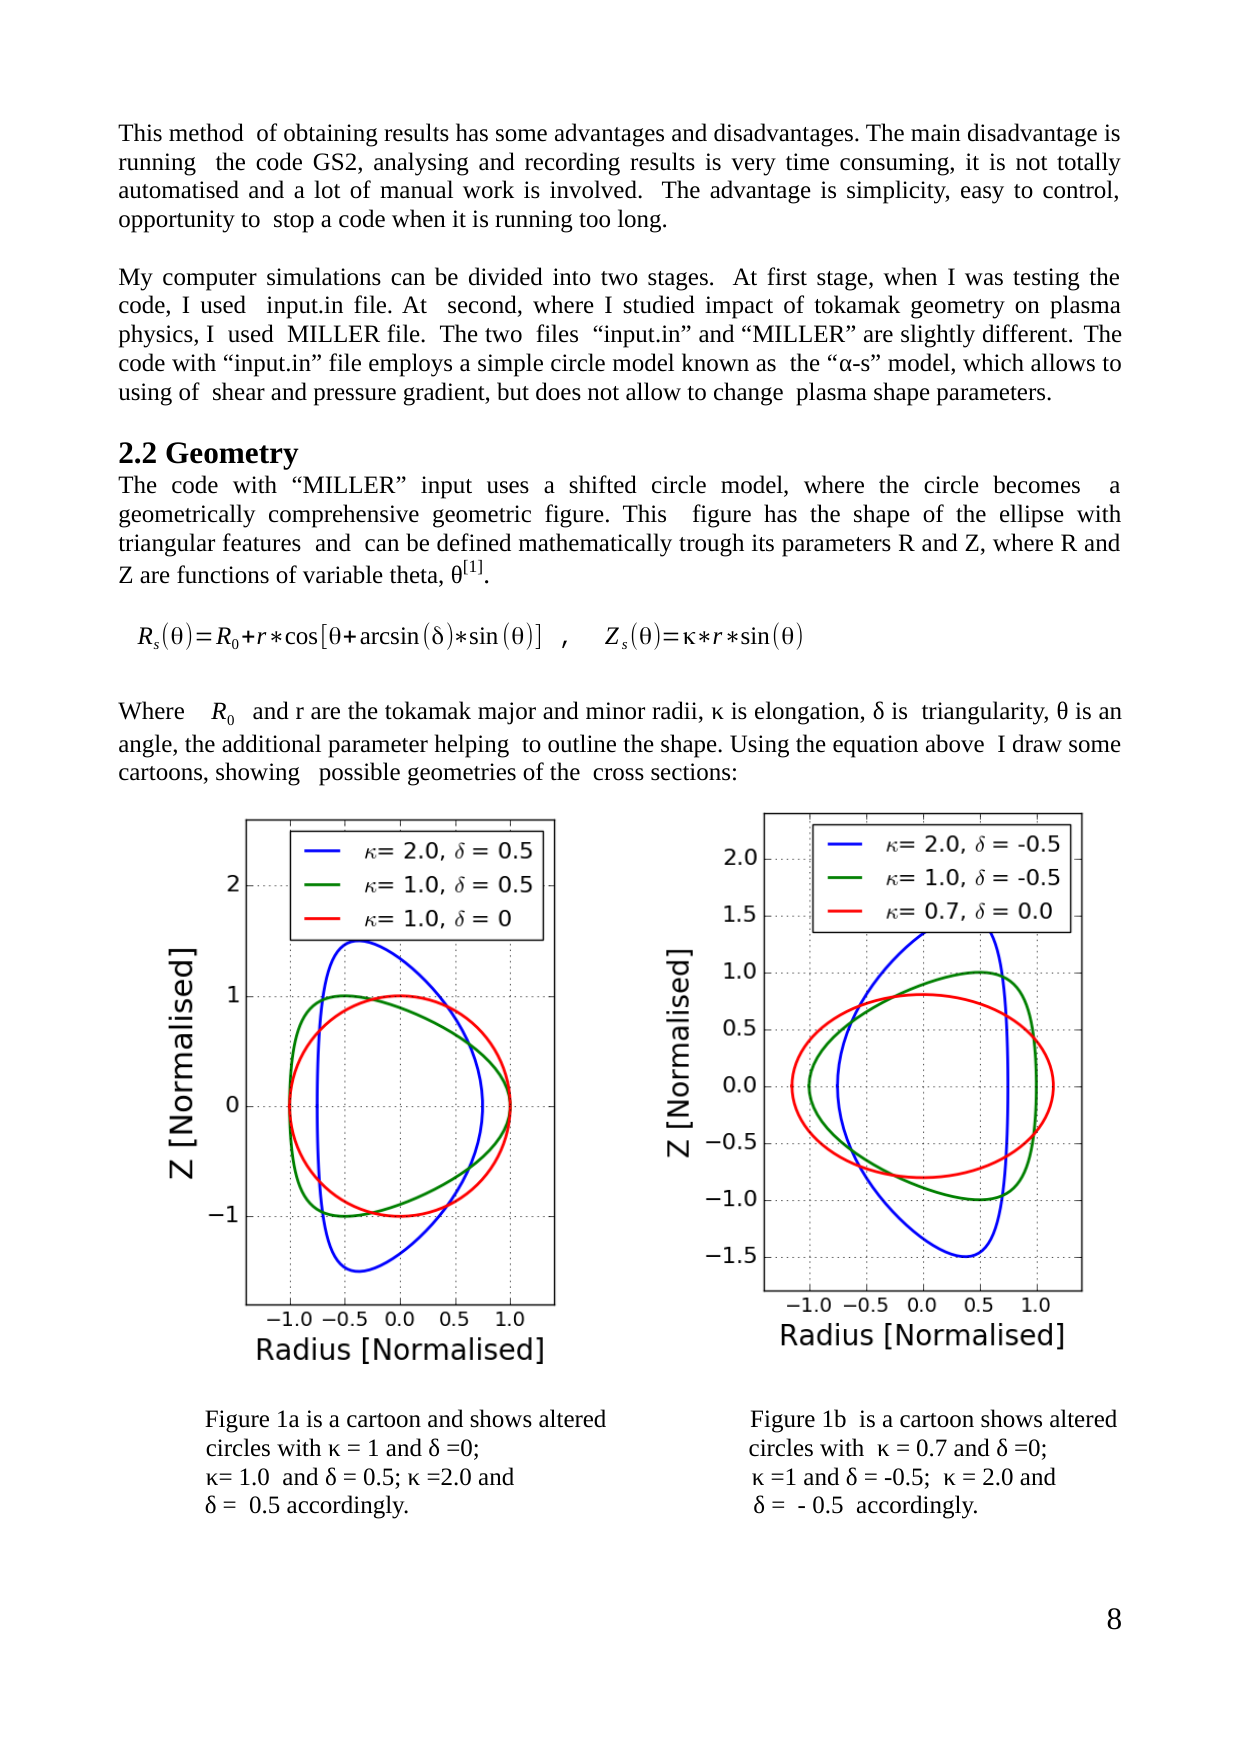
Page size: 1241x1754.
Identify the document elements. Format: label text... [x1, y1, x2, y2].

text Figure 1a is a cartoon and shows altered Figure 1b is a cartoon shows altered [118, 1347, 1122, 1433]
picture [643, 807, 1122, 1388]
picture [145, 801, 587, 1401]
text The code with “MILLER” input uses a shifted circle model, where the circle becomes a geometrically comprehensive geometric figure. This figure has the shape of the ellipse with triangular features and can be defined mathematically trough its parameters R and Z, where R and Z are functions of variable theta, θ[1]. [118, 470, 1122, 590]
text This method of obtaining results has some advantages and disadvantages. The main disadvantage is running the code GS2, analysing and recording results is very time consuming, it is not totally automatised and a lot of manual work is involved. The advantage is simplicity, easy to control, opportunity to stop a code when it is running too long. [118, 118, 1122, 233]
text Where and r are the tokamak major and minor radii, κ is elongation, δ is triangularity, θ is an angle, the additional parameter helping to outline the shape. Using the equation above I draw some cartoons, showing possible geometries of the cross sections: [118, 696, 1122, 786]
text 2.2 Geometry [118, 434, 1122, 470]
text , [118, 621, 1122, 653]
text My computer simulations can be divided into two stages. At first stage, when I was testing the code, I used input.in file. At second, where I studied impact of tokamak geometry on plasma physics, I used MILLER file. The two files “input.in” and “MILLER” are slightly different. The code with “input.in” file employs a simple circle model known as the “α-s” model, which allows to using of shear and pressure gradient, but does not allow to change plasma shape parameters. [118, 262, 1122, 406]
text κ= 1.0 and δ = 0.5; κ =2.0 and κ =1 and δ = -0.5; κ = 2.0 and δ = 0.5 accordingly. δ = - 0.5 accordingly. [118, 1462, 1122, 1519]
text circles with κ = 1 and δ =0; circles with κ = 0.7 and δ =0; [118, 1433, 1122, 1462]
